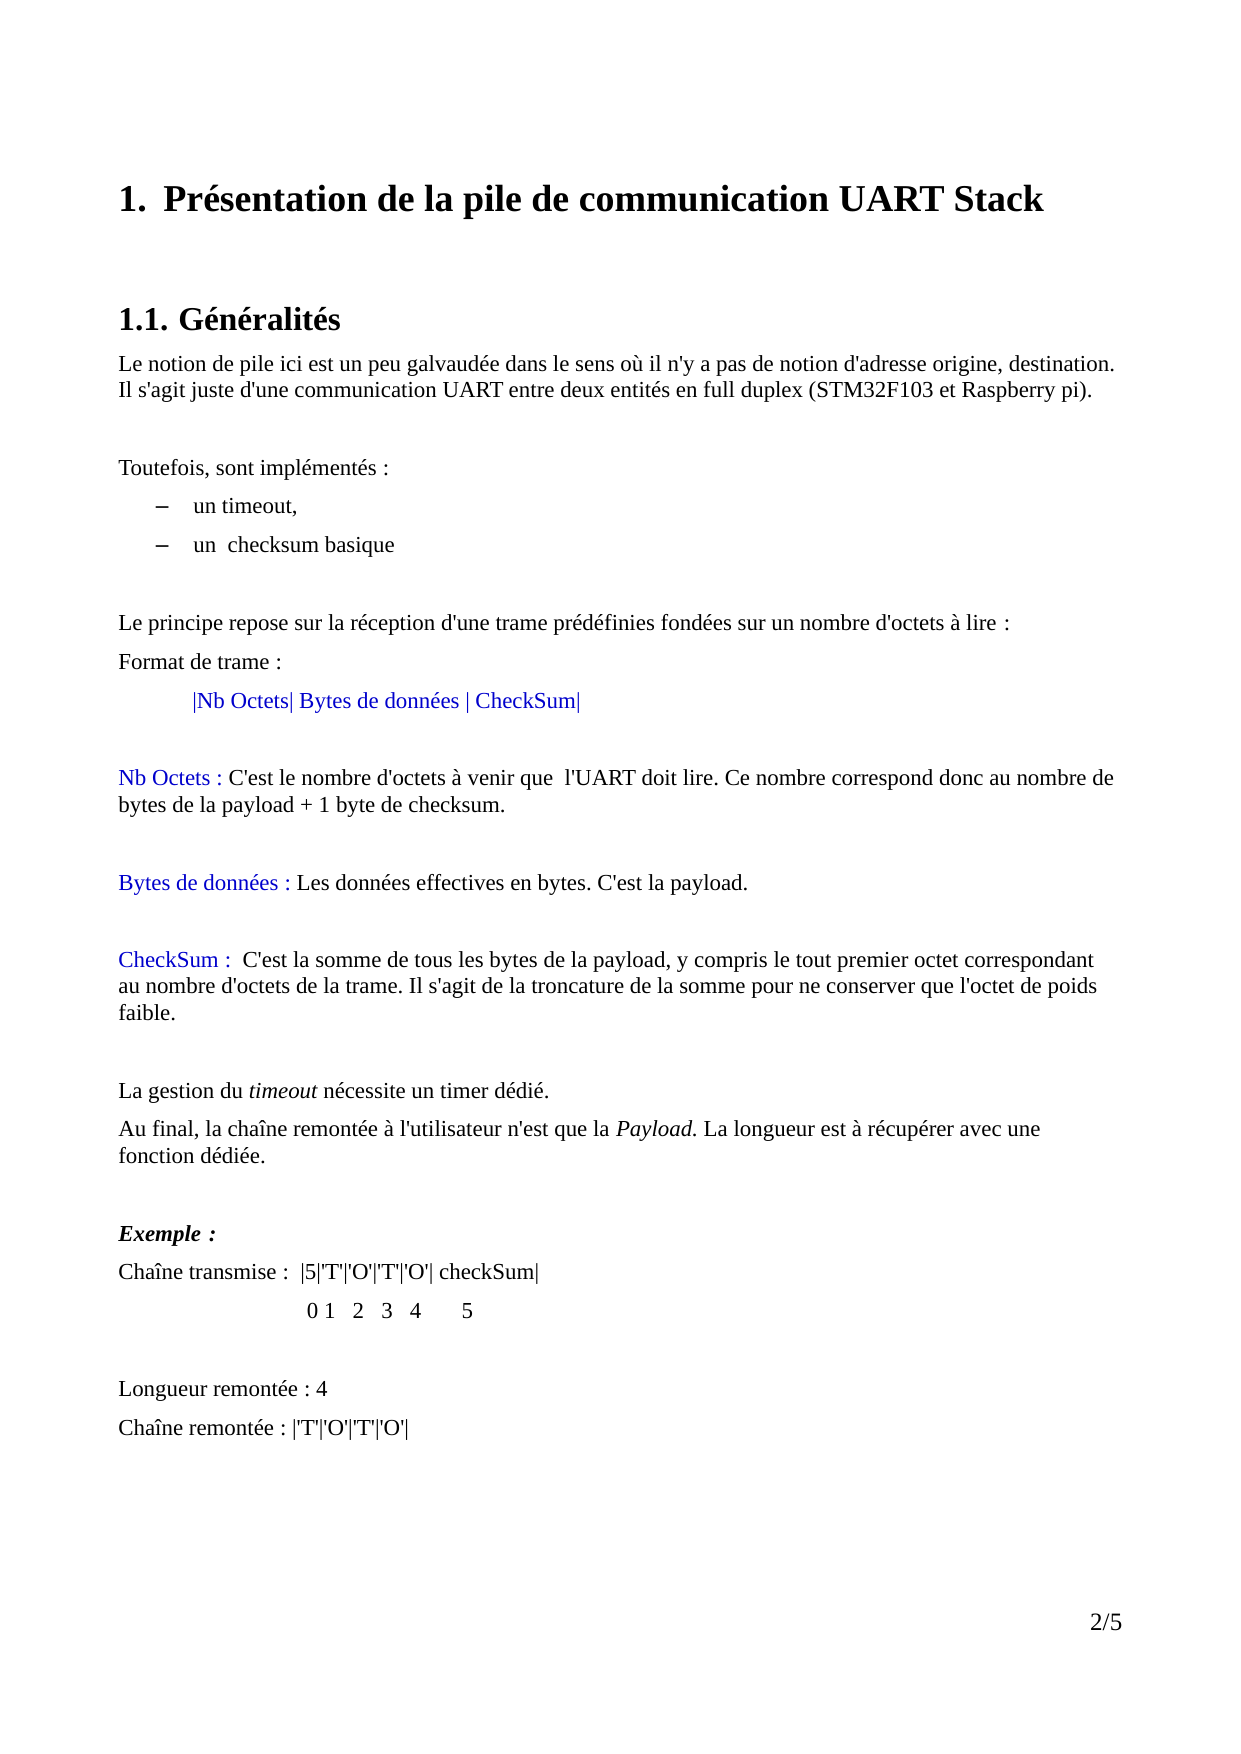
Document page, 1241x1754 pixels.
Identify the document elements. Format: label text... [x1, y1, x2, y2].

text Au final, la chaîne remontée à l'utilisateur n'est que la Payload. La longueur est à récupérer avec une fonction dédiée. [118, 1116, 1122, 1168]
text Le principe repose sur la réception d'une trame prédéfinies fondées sur un nombre d'octets à lire : [118, 609, 1122, 635]
subtitle Présentation de la pile de communication UART Stack [118, 176, 1122, 220]
text Format de trame : [118, 648, 1122, 674]
text |Nb Octets| Bytes de données | CheckSum| [118, 687, 1122, 713]
list un timeout, [156, 492, 1122, 519]
text Chaîne remontée : |'T'|'O'|'T'|'O'| [118, 1414, 1122, 1440]
text Toutefois, sont implémentés : [118, 454, 1122, 480]
subtitle Généralités [118, 299, 1122, 337]
text Longueur remontée : 4 [118, 1375, 1122, 1401]
list un checksum basique [156, 531, 1122, 558]
text La gestion du timeout nécessite un timer dédié. [118, 1077, 1122, 1103]
text Exemple : [118, 1219, 1122, 1246]
text Le notion de pile ici est un peu galvaudée dans le sens où il n'y a pas de notion d'adresse origine, destination. Il s'agit juste d'une communication UART entre deux entités en full duplex (STM32F103 et Raspberry pi). [118, 349, 1122, 402]
text Bytes de données : Les données effectives en bytes. C'est la payload. [118, 868, 1122, 895]
text 0 1 2 3 4 5 [118, 1297, 1122, 1324]
text CheckSum : C'est la somme de tous les bytes de la payload, y compris le tout premier octet correspondant au nombre d'octets de la trame. Il s'agit de la troncature de la somme pour ne conserver que l'octet de poids faible. [118, 946, 1122, 1025]
text Chaîne transmise : |5|'T'|'O'|'T'|'O'| checkSum| [118, 1258, 1122, 1285]
text Nb Octets : C'est le nombre d'octets à venir que l'UART doit lire. Ce nombre correspond donc au nombre de bytes de la payload + 1 byte de checksum. [118, 764, 1122, 817]
